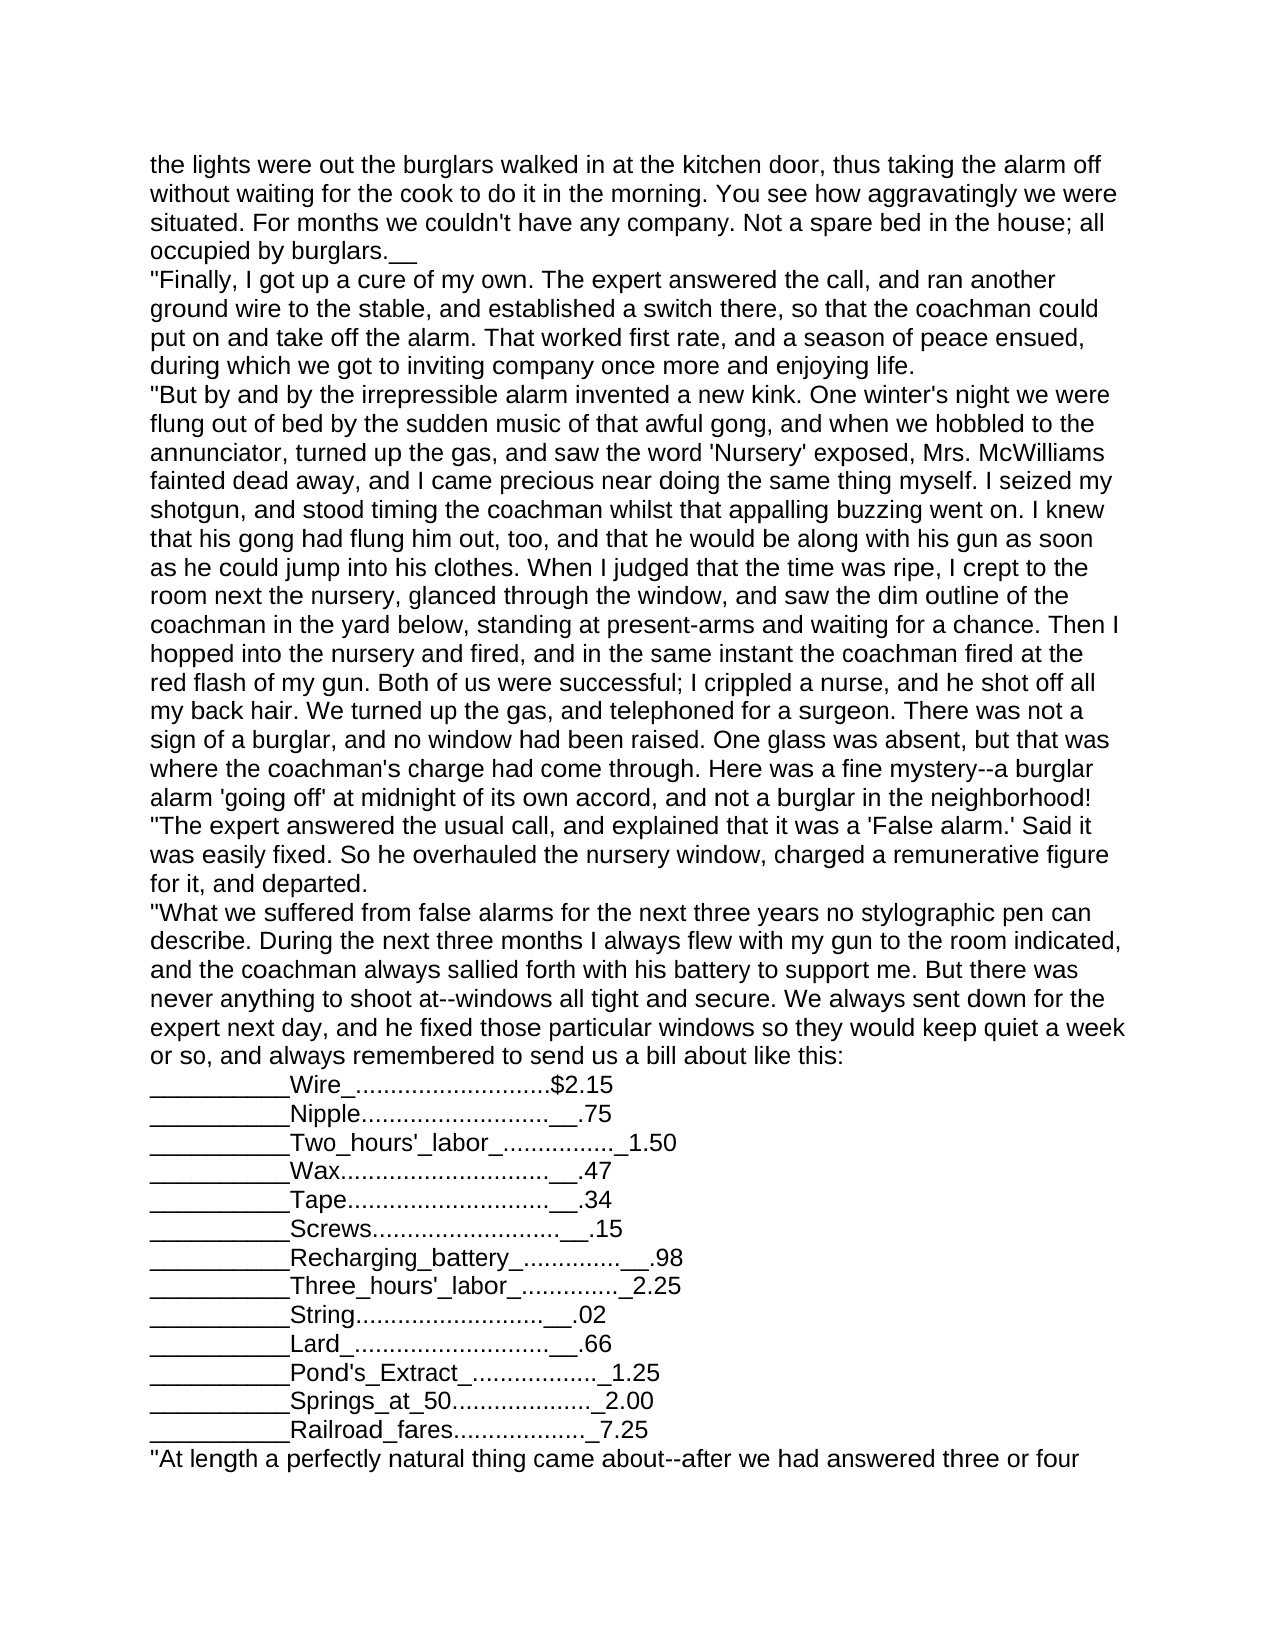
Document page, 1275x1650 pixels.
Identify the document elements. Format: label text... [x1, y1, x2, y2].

text __________Pond's_Extract_.................._1.25 [150, 1357, 1125, 1386]
text __________Tape.............................__.34 [150, 1185, 1125, 1214]
text __________Screws...........................__.15 [150, 1214, 1125, 1242]
text "What we suffered from false alarms for the next three years no stylographic pen can describe. During the next three months I always flew with my gun to the room indicated, and the coachman always sallied forth with his battery to support me. But there was never anything to shoot at--windows all tight and secure. We always sent down for the expert next day, and he fixed those particular windows so they would keep quiet a week or so, and always remembered to send us a bill about like this: [150, 897, 1125, 1070]
text __________Three_hours'_labor_.............._2.25 [150, 1271, 1125, 1300]
text "But by and by the irrepressible alarm invented a new kink. One winter's night we were flung out of bed by the sudden music of that awful gong, and when we hobbled to the annunciator, turned up the gas, and saw the word 'Nursery' exposed, Mrs. McWilliams fainted dead away, and I came precious near doing the same thing myself. I seized my shotgun, and stood timing the coachman whilst that appalling buzzing went on. I knew that his gong had flung him out, too, and that he would be along with his gun as soon as he could jump into his clothes. When I judged that the time was ripe, I crept to the room next the nursery, glanced through the window, and saw the dim outline of the coachman in the yard below, standing at present-arms and waiting for a chance. Then I hopped into the nursery and fired, and in the same instant the coachman fired at the red flash of my gun. Both of us were successful; I crippled a nurse, and he shot off all my back hair. We turned up the gas, and telephoned for a surgeon. There was not a sign of a burglar, and no window had been raised. One glass was absent, but that was where the coachman's charge had come through. Here was a fine mystery--a burglar alarm 'going off' at midnight of its own accord, and not a burglar in the neighborhood! [150, 380, 1125, 811]
text __________Nipple...........................__.75 [150, 1099, 1125, 1127]
text __________Two_hours'_labor_................_1.50 [150, 1127, 1125, 1156]
text the lights were out the burglars walked in at the kitchen door, thus taking the alarm off without waiting for the cook to do it in the morning. You see how aggravatingly we were situated. For months we couldn't have any company. Not a spare bed in the house; all occupied by burglars.__ [150, 150, 1125, 265]
text __________Wire_............................$2.15 [150, 1070, 1125, 1099]
text "At length a perfectly natural thing came about--after we had answered three or four [150, 1444, 1125, 1472]
text __________Springs_at_50...................._2.00 [150, 1386, 1125, 1415]
text __________Recharging_battery_..............__.98 [150, 1242, 1125, 1271]
text "Finally, I got up a cure of my own. The expert answered the call, and ran another ground wire to the stable, and established a switch there, so that the coachman could put on and take off the alarm. That worked first rate, and a season of peace ensued, during which we got to inviting company once more and enjoying life. [150, 265, 1125, 380]
text "The expert answered the usual call, and explained that it was a 'False alarm.' Said it was easily fixed. So he overhauled the nursery window, charged a remunerative figure for it, and departed. [150, 811, 1125, 897]
text __________String...........................__.02 [150, 1300, 1125, 1329]
text __________Railroad_fares..................._7.25 [150, 1415, 1125, 1444]
text __________Wax..............................__.47 [150, 1156, 1125, 1185]
text __________Lard_............................__.66 [150, 1329, 1125, 1357]
